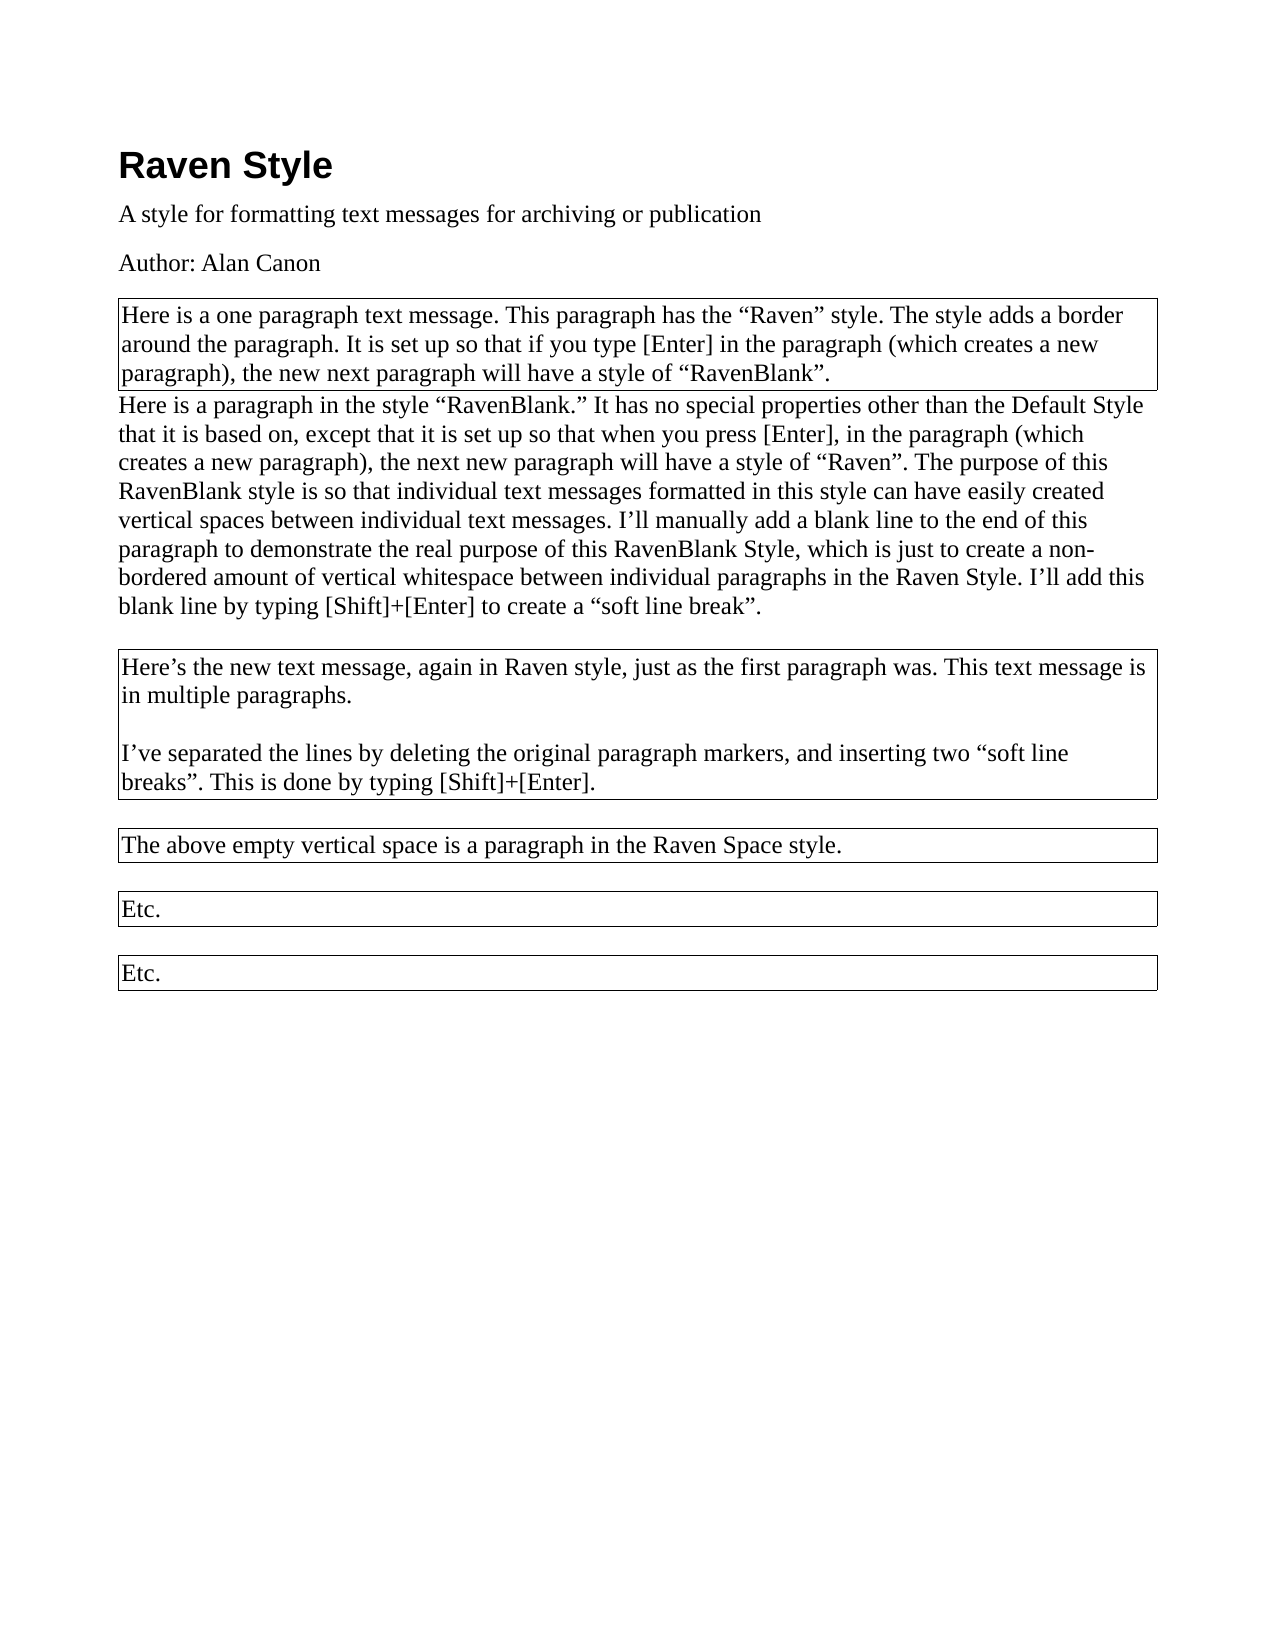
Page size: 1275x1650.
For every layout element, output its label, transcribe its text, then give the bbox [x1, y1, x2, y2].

text A style for formatting text messages for archiving or publication [118, 199, 1157, 228]
text Etc. [119, 956, 1157, 990]
text Etc. [119, 892, 1157, 926]
text Here is a one paragraph text message. This paragraph has the “Raven” style. The style adds a border around the paragraph. It is set up so that if you type [Enter] in the paragraph (which creates a new paragraph), the new next paragraph will have a style of “RavenBlank”. [119, 299, 1157, 390]
text The above empty vertical space is a paragraph in the Raven Space style. [119, 829, 1157, 862]
text Here’s the new text message, again in Raven style, just as the first paragraph was. This text message is in multiple paragraphs. I’ve separated the lines by deleting the original paragraph markers, and inserting two “soft line breaks”. This is done by typing [Shift]+[Enter]. [119, 650, 1157, 799]
text Author: Alan Canon [118, 248, 1157, 277]
text Here is a paragraph in the style “RavenBlank.” It has no special properties other than the Default Style that it is based on, except that it is set up so that when you press [Enter], in the paragraph (which creates a new paragraph), the next new paragraph will have a style of “Raven”. The purpose of this RavenBlank style is so that individual text messages formatted in this style can have easily created vertical spaces between individual text messages. I’ll manually add a blank line to the end of this paragraph to demonstrate the real purpose of this RavenBlank Style, which is just to create a non-bordered amount of vertical whitespace between individual paragraphs in the Raven Style. I’ll add this blank line by typing [Shift]+[Enter] to create a “soft line break”. [118, 391, 1157, 649]
subtitle Raven Style [118, 143, 1157, 187]
